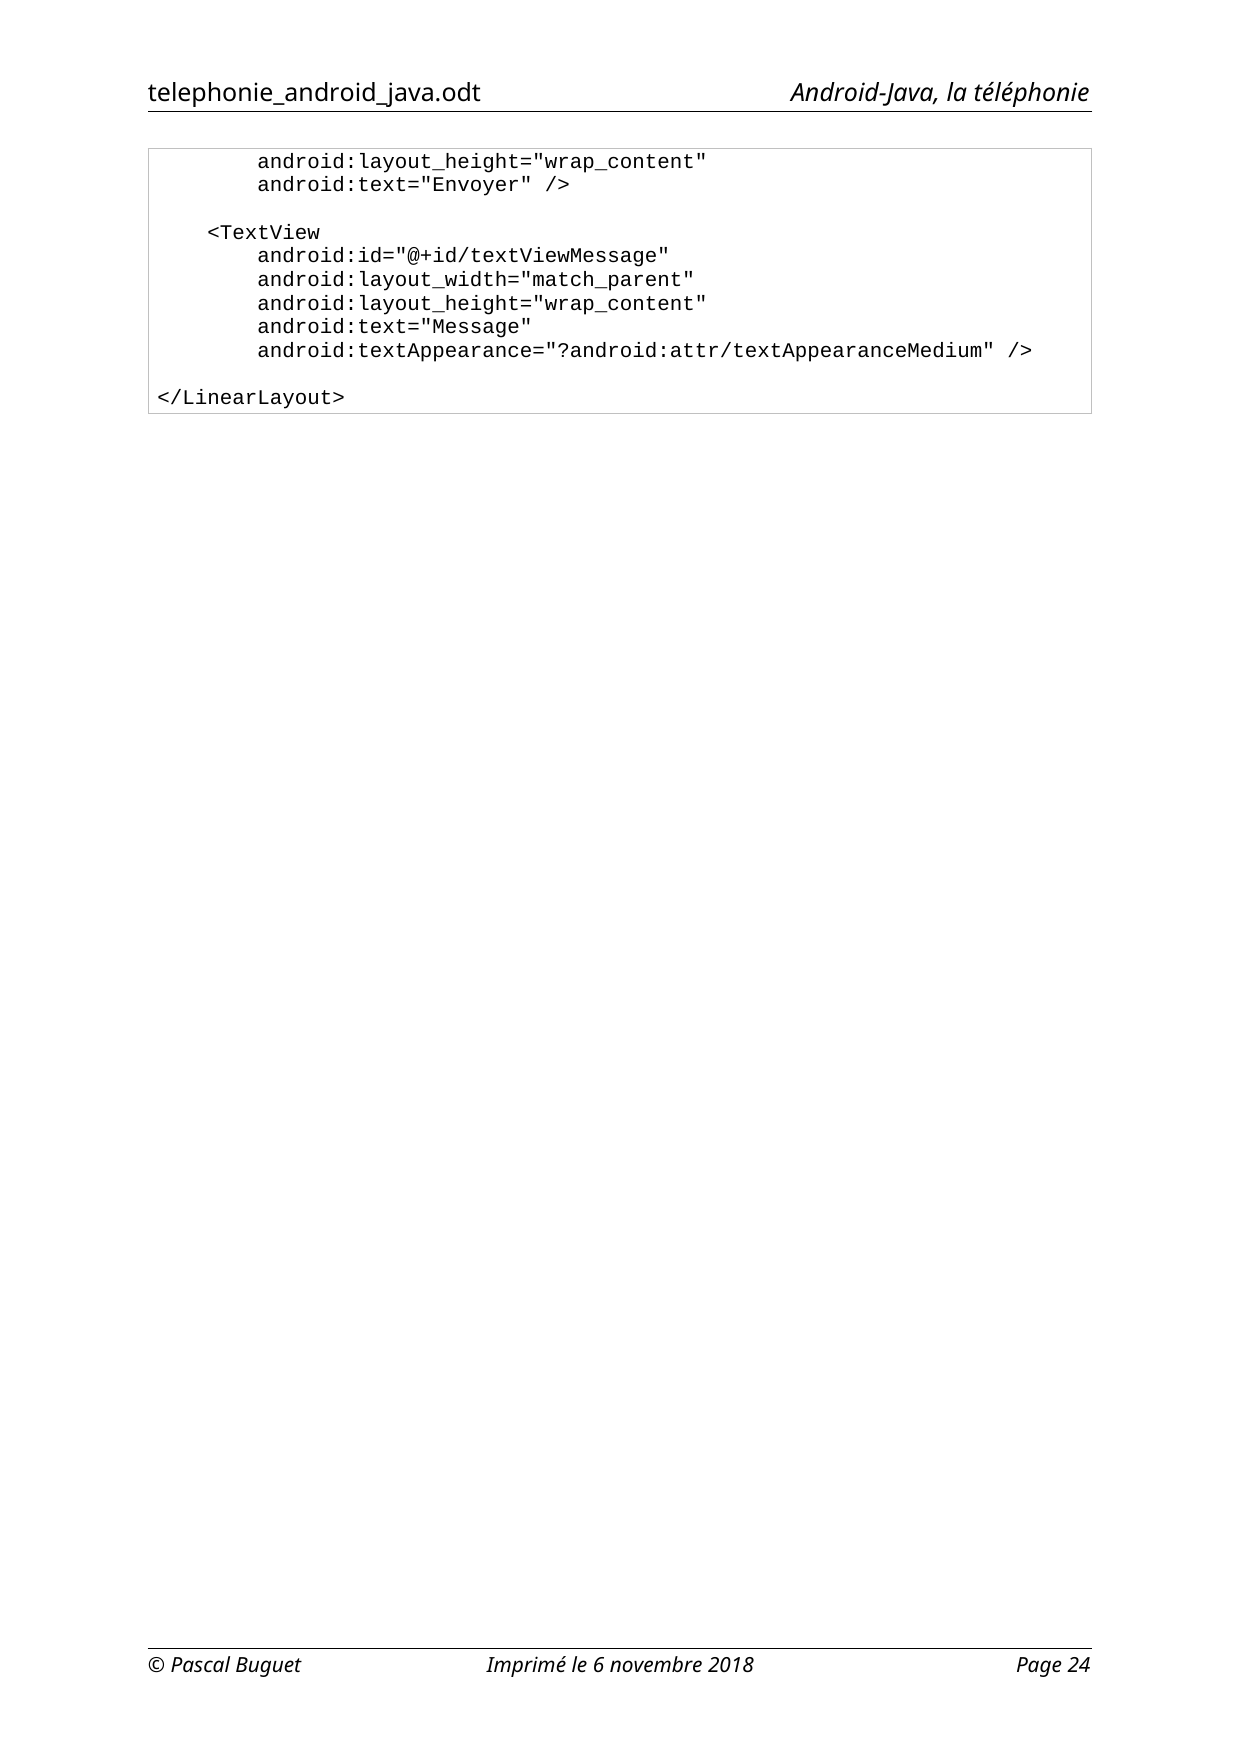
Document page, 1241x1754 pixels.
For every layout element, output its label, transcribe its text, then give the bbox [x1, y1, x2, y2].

text <TextView [149, 219, 1091, 242]
text </LinearLayout> [149, 384, 1091, 413]
text android:layout_height="wrap_content" [149, 149, 1091, 171]
text android:text="Envoyer" /> [149, 171, 1091, 195]
text android:id="@+id/textViewMessage" [149, 242, 1091, 266]
text android:layout_width="match_parent" [149, 266, 1091, 289]
text android:textAppearance="?android:attr/textAppearanceMedium" /> [149, 337, 1091, 361]
text android:layout_height="wrap_content" [149, 289, 1091, 313]
text android:text="Message" [149, 313, 1091, 337]
